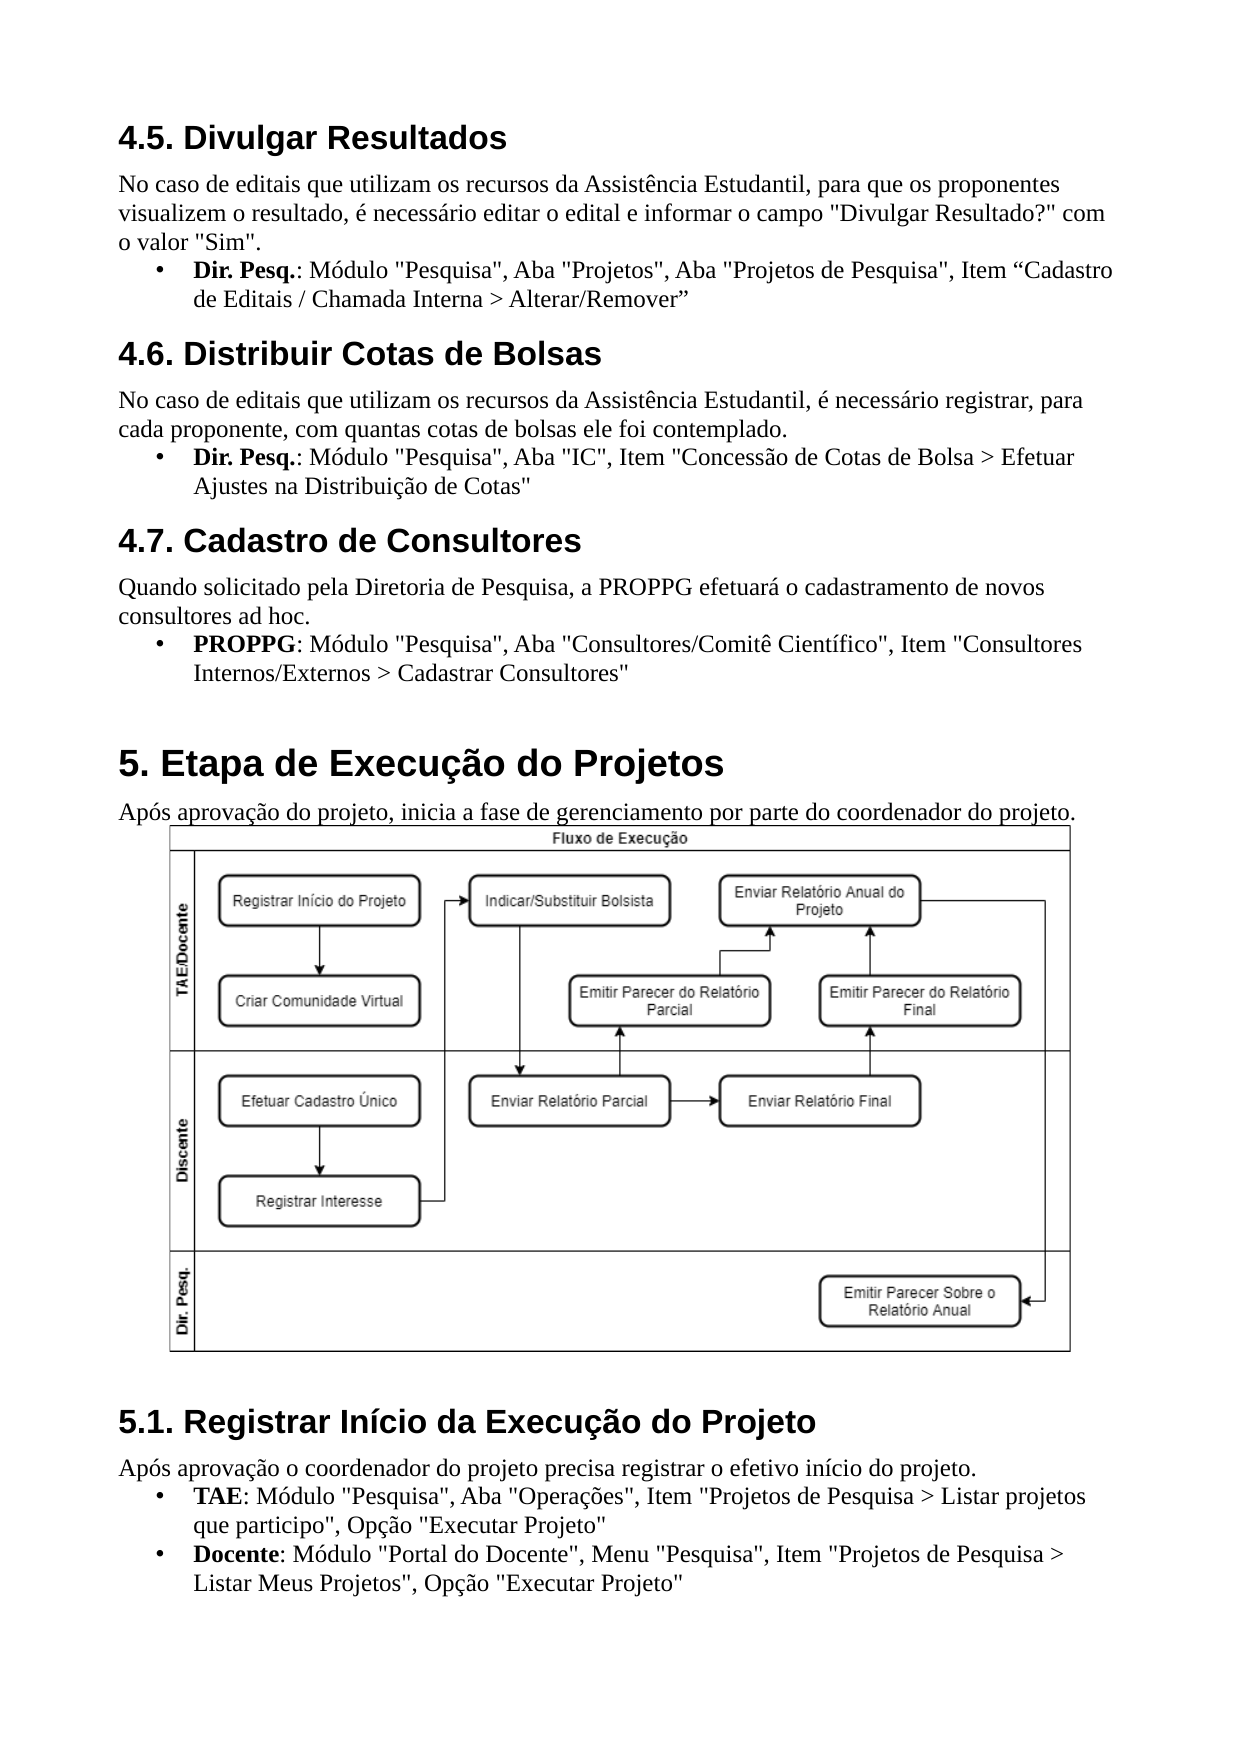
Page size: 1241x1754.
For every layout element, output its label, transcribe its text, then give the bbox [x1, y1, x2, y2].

picture [169, 825, 1071, 1352]
subtitle 4.5. Divulgar Resultados [118, 118, 1122, 157]
text Após aprovação o coordenador do projeto precisa registrar o efetivo início do projeto. [118, 1453, 1122, 1481]
list Docente: Módulo "Portal do Docente", Menu "Pesquisa", Item "Projetos de Pesquisa > Listar Meus Projetos", Opção "Executar Projeto" [156, 1539, 1122, 1596]
text No caso de editais que utilizam os recursos da Assistência Estudantil, para que os proponentes visualizem o resultado, é necessário editar o edital e informar o campo "Divulgar Resultado?" com o valor "Sim". [118, 169, 1122, 256]
subtitle 5.1. Registrar Início da Execução do Projeto [118, 1401, 1122, 1440]
list TAE: Módulo "Pesquisa", Aba "Operações", Item "Projetos de Pesquisa > Listar projetos que participo", Opção "Executar Projeto" [156, 1481, 1122, 1539]
text No caso de editais que utilizam os recursos da Assistência Estudantil, é necessário registrar, para cada proponente, com quantas cotas de bolsas ele foi contemplado. [118, 385, 1122, 442]
list Dir. Pesq.: Módulo "Pesquisa", Aba "Projetos", Aba "Projetos de Pesquisa", Item “Cadastro de Editais / Chamada Interna > Alterar/Remover” [156, 256, 1122, 313]
subtitle 4.6. Distribuir Cotas de Bolsas [118, 334, 1122, 372]
text Após aprovação do projeto, inicia a fase de gerenciamento por parte do coordenador do projeto. [118, 797, 1122, 826]
list Dir. Pesq.: Módulo "Pesquisa", Aba "IC", Item "Concessão de Cotas de Bolsa > Efetuar Ajustes na Distribuição de Cotas" [156, 442, 1122, 500]
text Quando solicitado pela Diretoria de Pesquisa, a PROPPG efetuará o cadastramento de novos consultores ad hoc. [118, 572, 1122, 629]
subtitle 5. Etapa de Execução do Projetos [118, 741, 1122, 784]
list PROPPG: Módulo "Pesquisa", Aba "Consultores/Comitê Científico", Item "Consultores Internos/Externos > Cadastrar Consultores" [156, 629, 1122, 687]
subtitle 4.7. Cadastro de Consultores [118, 521, 1122, 559]
